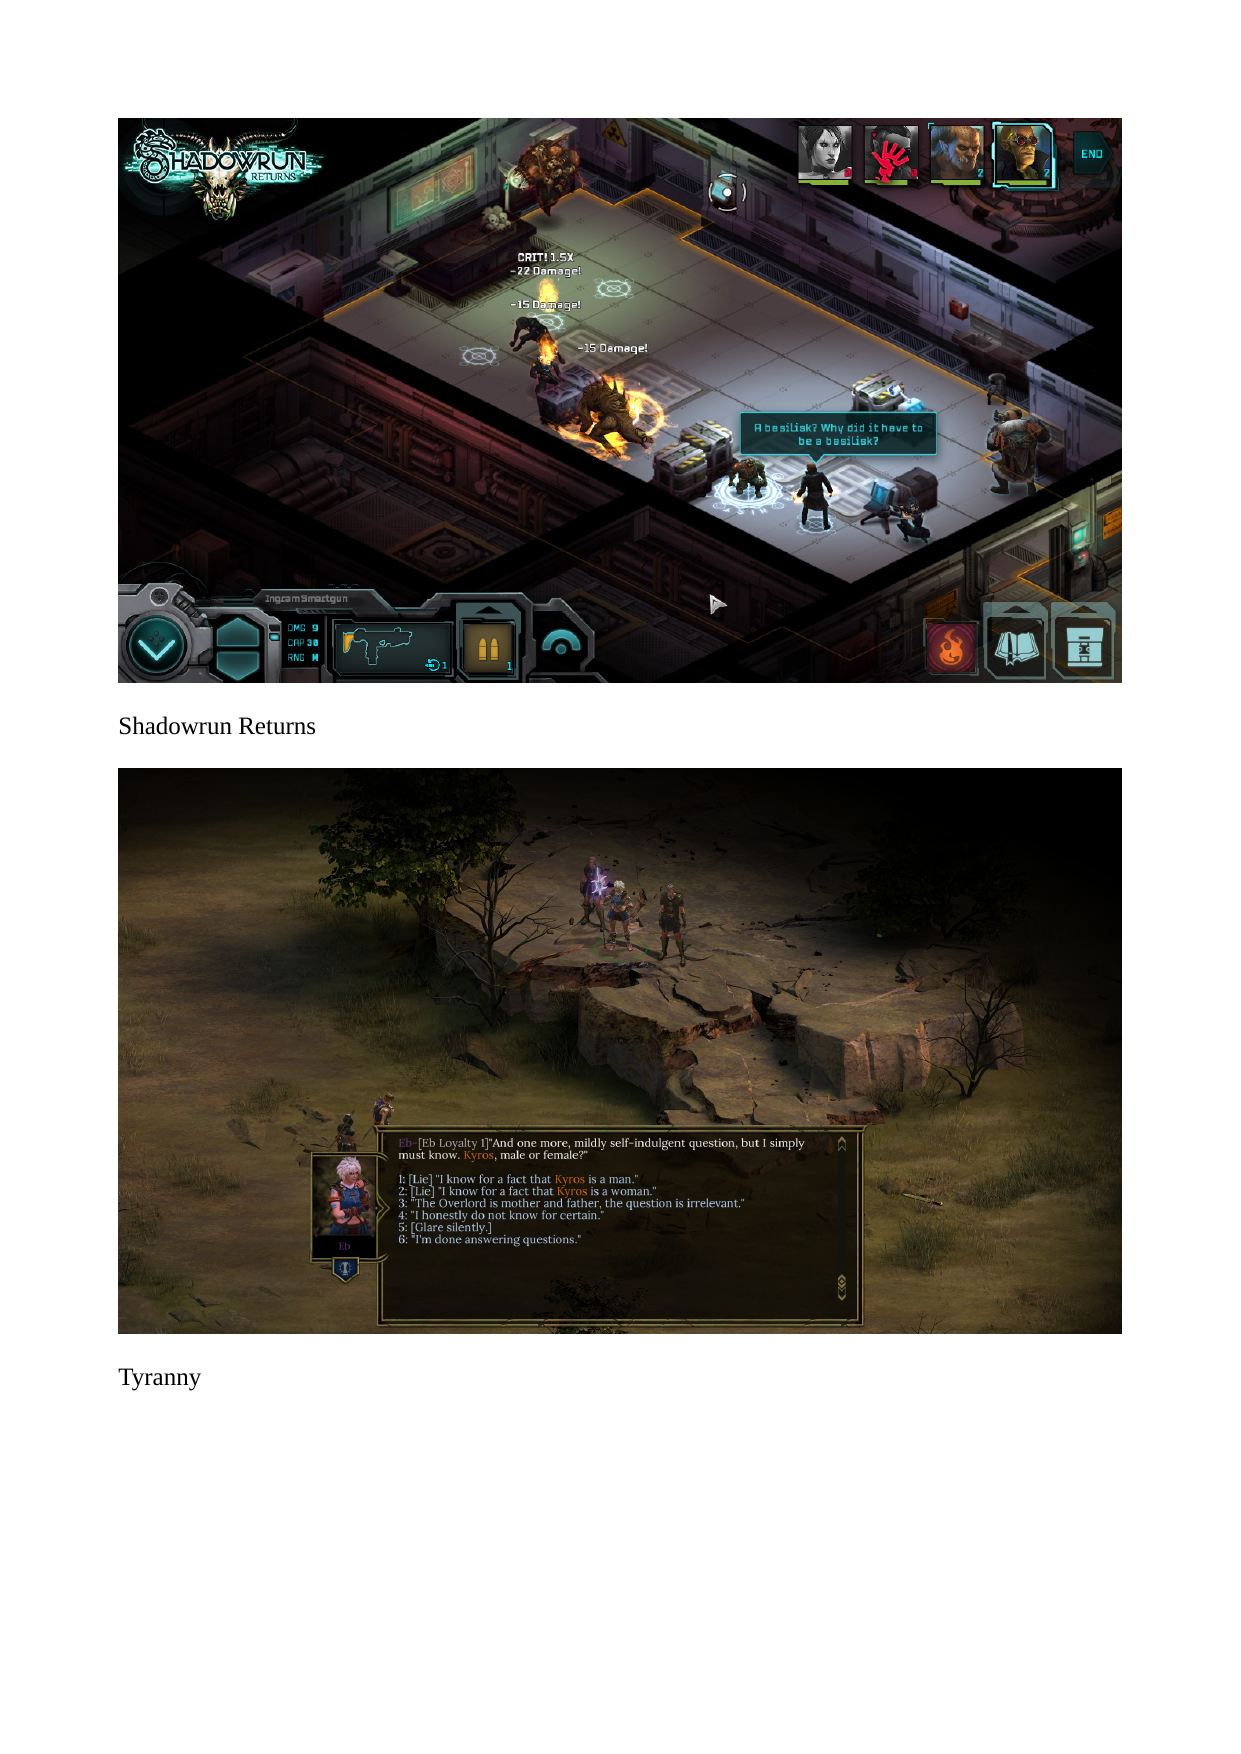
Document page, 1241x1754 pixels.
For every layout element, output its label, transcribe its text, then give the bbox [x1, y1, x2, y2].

text Tyranny [118, 1362, 1122, 1391]
picture [118, 768, 1122, 1334]
picture [118, 118, 1122, 683]
text Shadowrun Returns [118, 711, 1122, 740]
